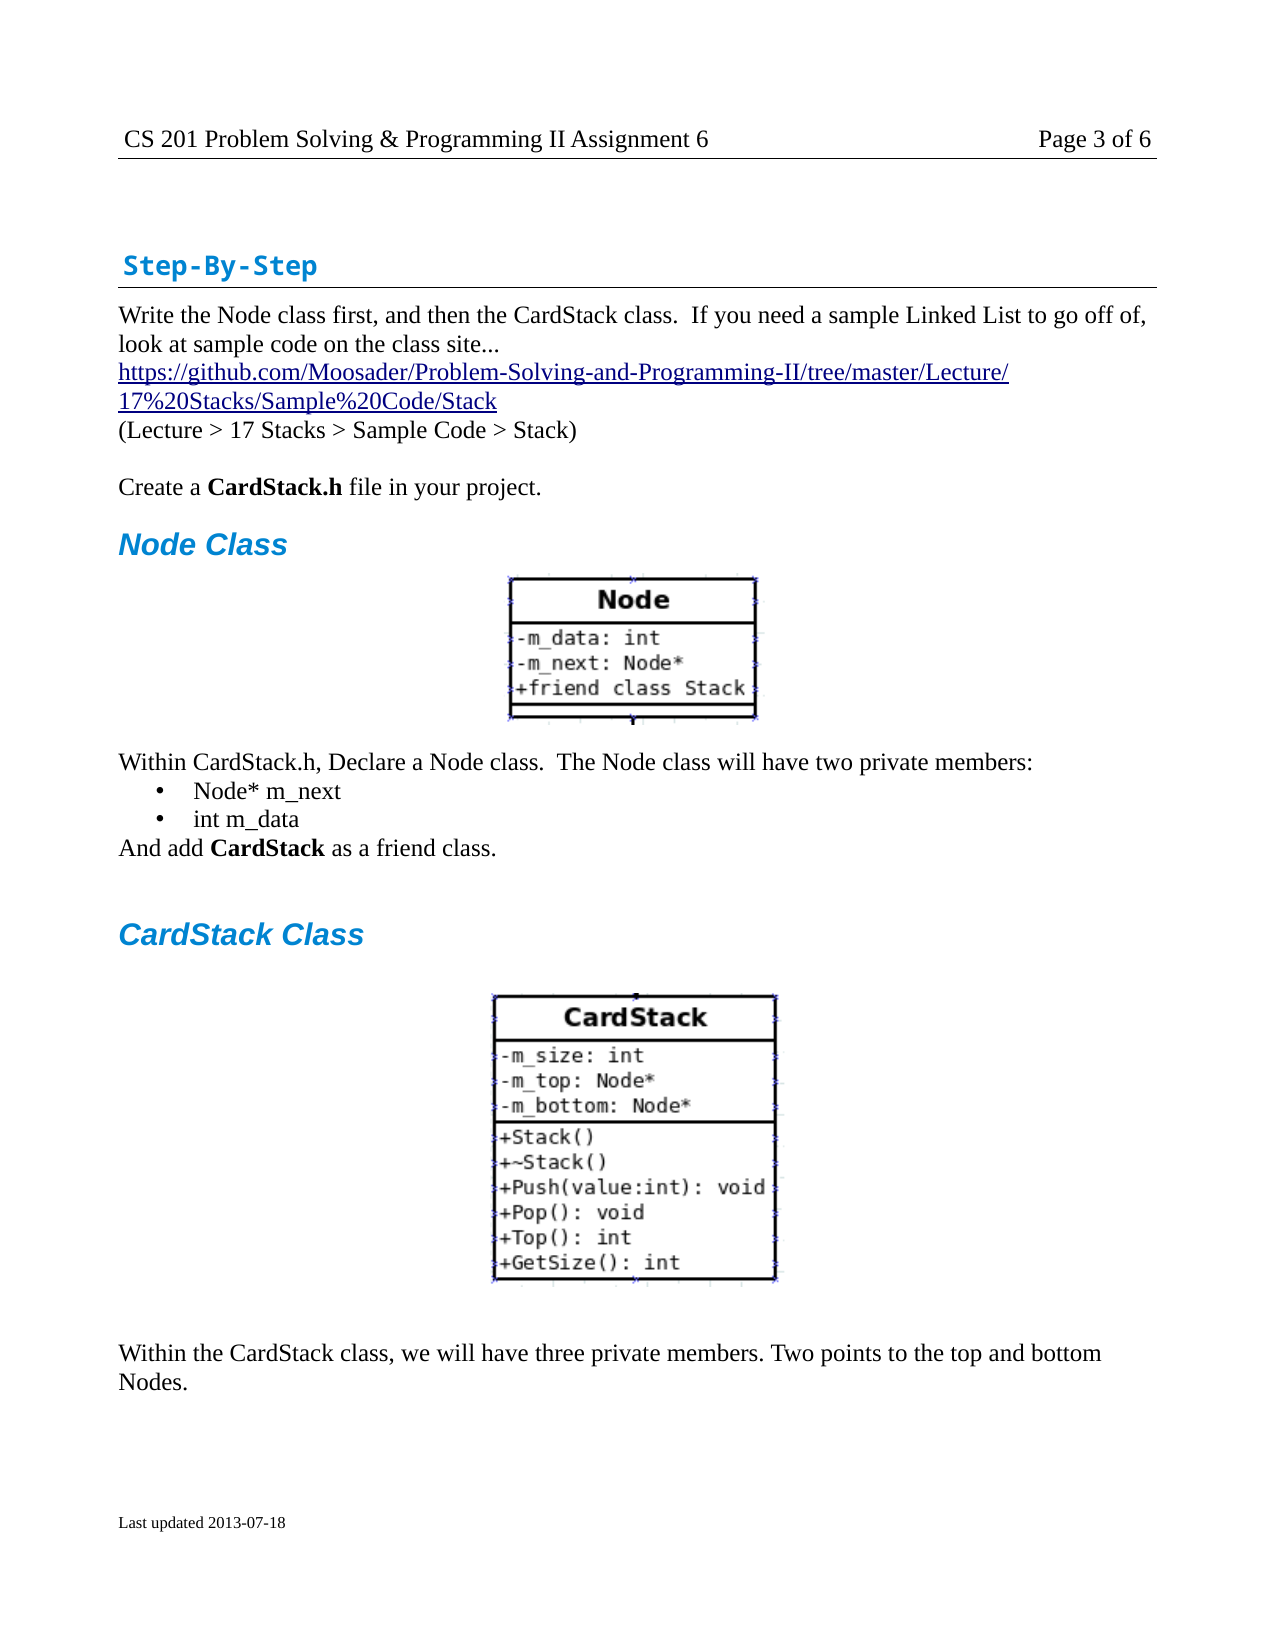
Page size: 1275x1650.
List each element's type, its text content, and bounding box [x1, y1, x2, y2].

subtitle Step-By-Step [118, 242, 1157, 287]
list int m_data [156, 804, 1157, 833]
text https://github.com/Moosader/Problem-Solving-and-Programming-II/tree/master/Lecture/17%20Stacks/Sample%20Code/Stack [118, 357, 1157, 415]
text (Lecture > 17 Stacks > Sample Code > Stack) [118, 415, 1157, 444]
text Create a CardStack.h file in your project. [118, 472, 1157, 501]
text Within CardStack.h, Declare a Node class. The Node class will have two private members: [118, 747, 1157, 776]
text And add CardStack as a friend class. [118, 833, 1157, 862]
text Write the Node class first, and then the CardStack class. If you need a sample Linked List to go off of, look at sample code on the class site... [118, 300, 1157, 357]
subtitle Node Class [118, 526, 1157, 562]
list Node* m_next [156, 776, 1157, 804]
text Within the CardStack class, we will have three private members. Two points to the top and bottom Nodes. [118, 1338, 1157, 1396]
picture [490, 993, 785, 1287]
subtitle CardStack Class [118, 916, 1157, 952]
picture [503, 573, 765, 725]
